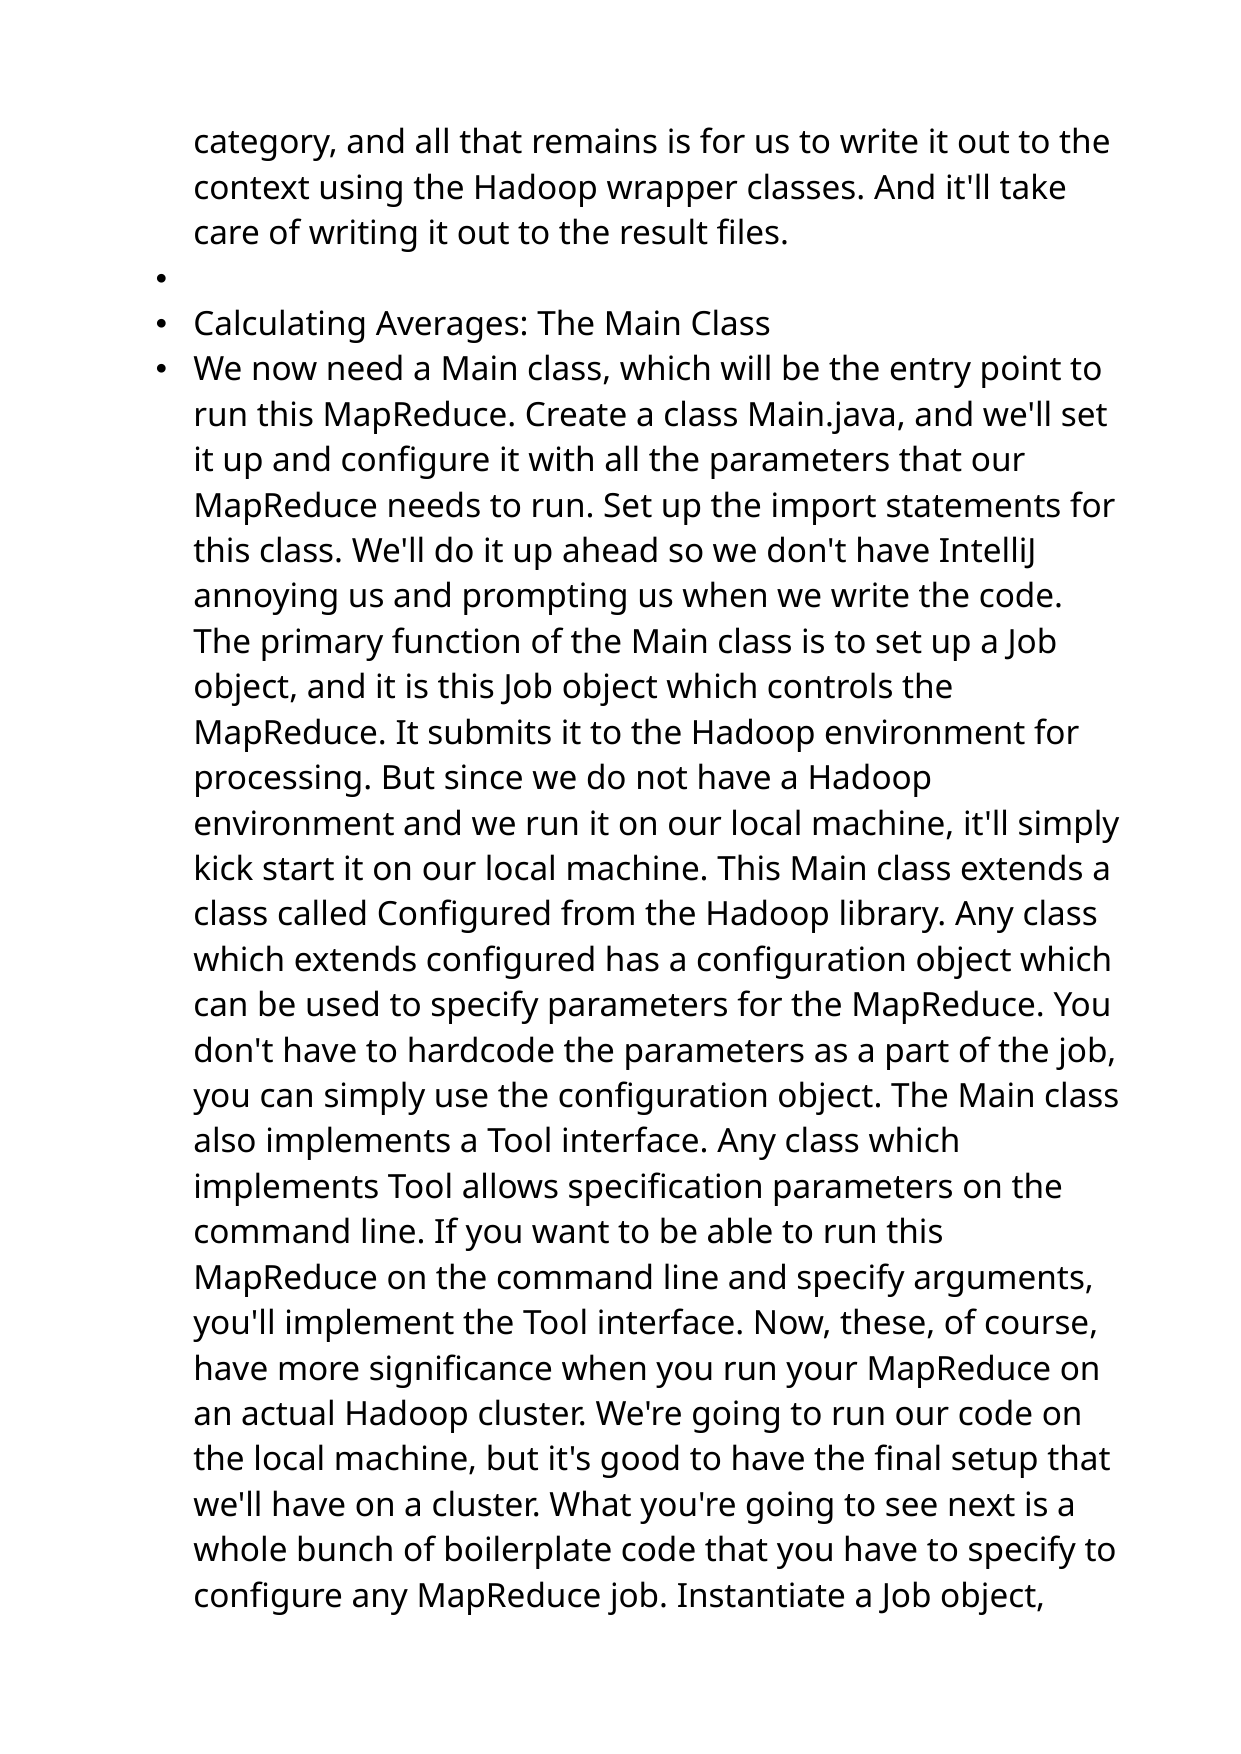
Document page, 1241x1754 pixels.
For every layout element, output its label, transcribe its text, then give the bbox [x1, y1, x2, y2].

list Calculating Averages: The Main Class [156, 300, 1122, 345]
list category, and all that remains is for us to write it out to the context using the Hadoop wrapper classes. And it'll take care of writing it out to the result files. [156, 118, 1122, 254]
list We now need a Main class, which will be the entry point to run this MapReduce. Create a class Main.java, and we'll set it up and configure it with all the parameters that our MapReduce needs to run. Set up the import statements for this class. We'll do it up ahead so we don't have IntelliJ annoying us and prompting us when we write the code. The primary function of the Main class is to set up a Job object, and it is this Job object which controls the MapReduce. It submits it to the Hadoop environment for processing. But since we do not have a Hadoop environment and we run it on our local machine, it'll simply kick start it on our local machine. This Main class extends a class called Configured from the Hadoop library. Any class which extends configured has a configuration object which can be used to specify parameters for the MapReduce. You don't have to hardcode the parameters as a part of the job, you can simply use the configuration object. The Main class also implements a Tool interface. Any class which implements Tool allows specification parameters on the command line. If you want to be able to run this MapReduce on the command line and specify arguments, you'll implement the Tool interface. Now, these, of course, have more significance when you run your MapReduce on an actual Hadoop cluster. We're going to run our code on the local machine, but it's good to have the final setup that we'll have on a cluster. What you're going to see next is a whole bunch of boilerplate code that you have to specify to configure any MapReduce job. Instantiate a Job object, [156, 345, 1122, 1617]
